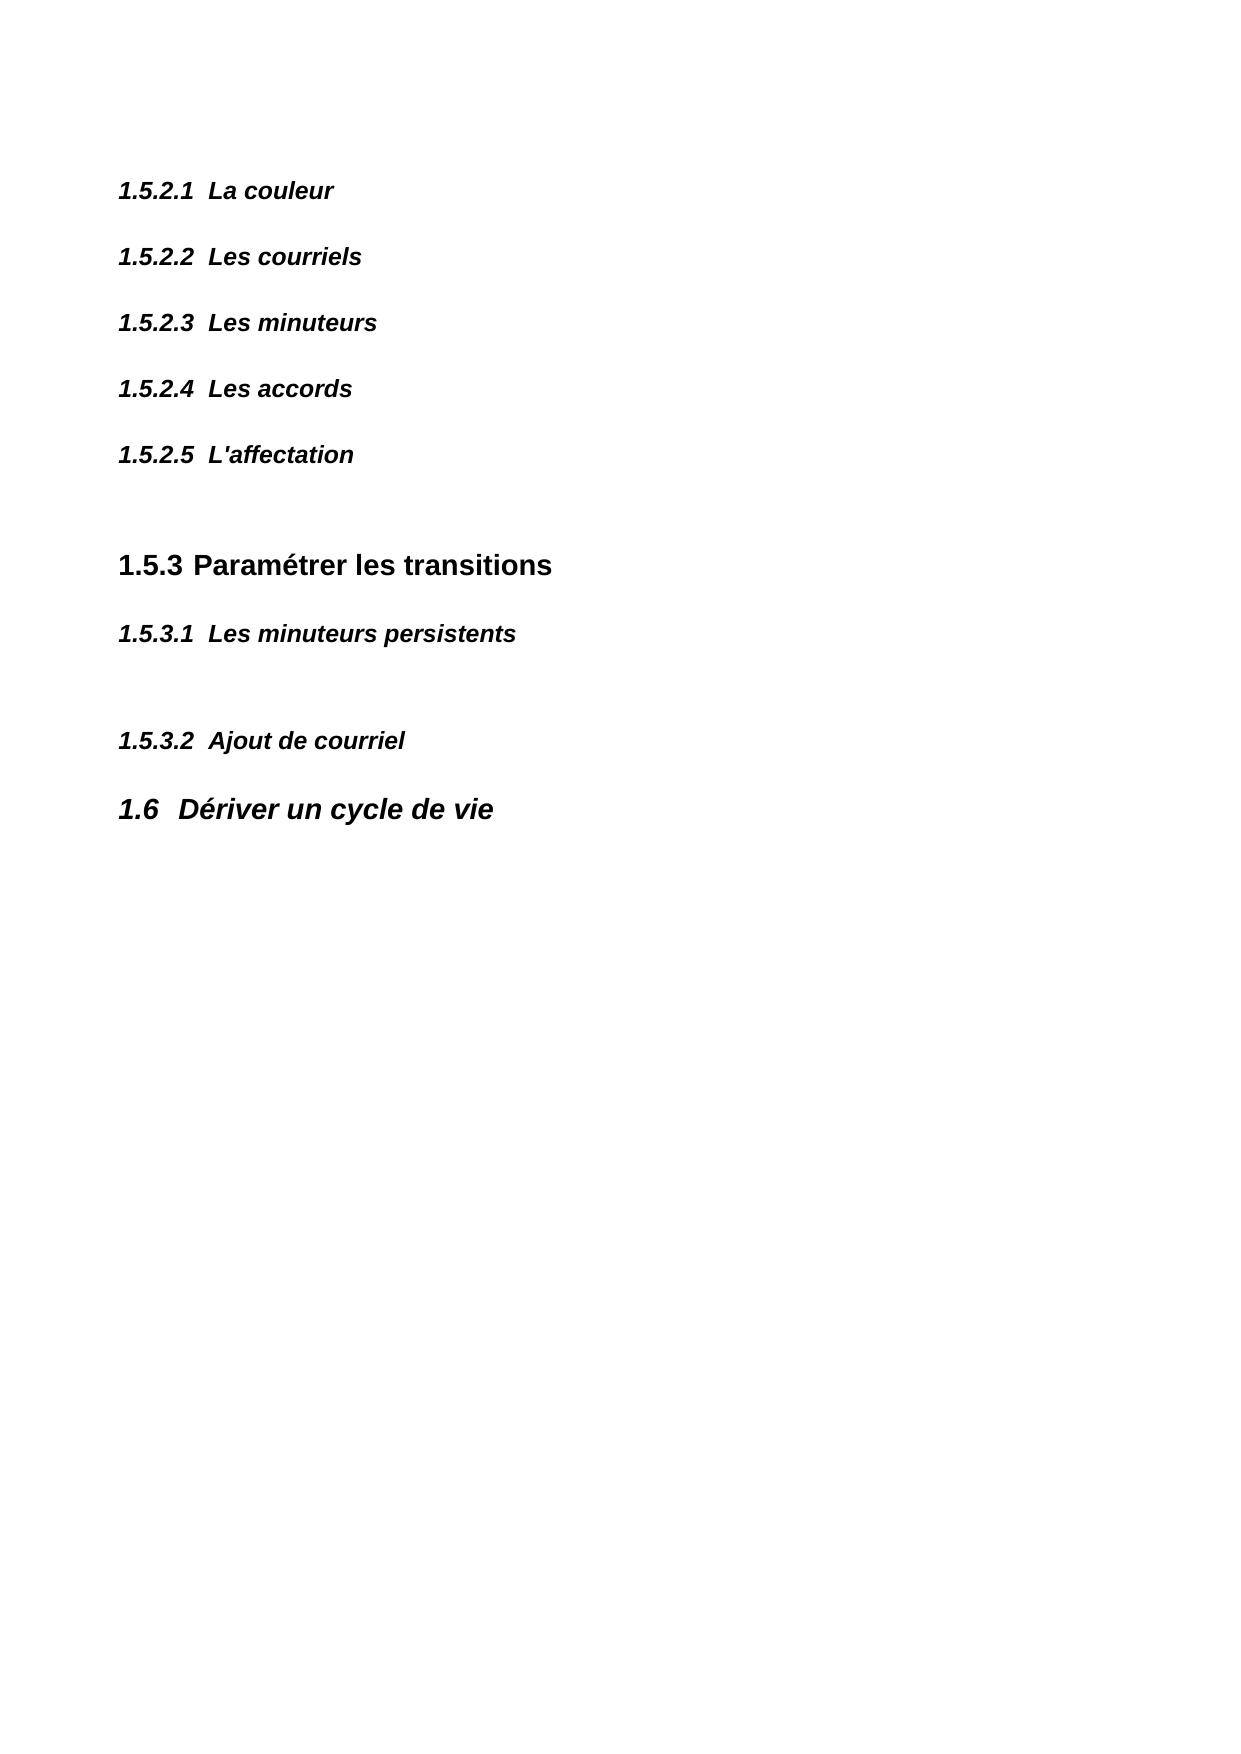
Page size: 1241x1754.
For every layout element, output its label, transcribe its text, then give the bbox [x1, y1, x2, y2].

subtitle Paramétrer les transitions [118, 548, 1122, 581]
subtitle L'affectation [118, 441, 1122, 469]
subtitle Dériver un cycle de vie [118, 792, 1122, 826]
subtitle Ajout de courriel [118, 726, 1122, 755]
subtitle Les accords [118, 374, 1122, 403]
subtitle La couleur [118, 176, 1122, 205]
subtitle Les minuteurs [118, 308, 1122, 337]
subtitle Les minuteurs persistents [118, 619, 1122, 647]
subtitle Les courriels [118, 242, 1122, 271]
